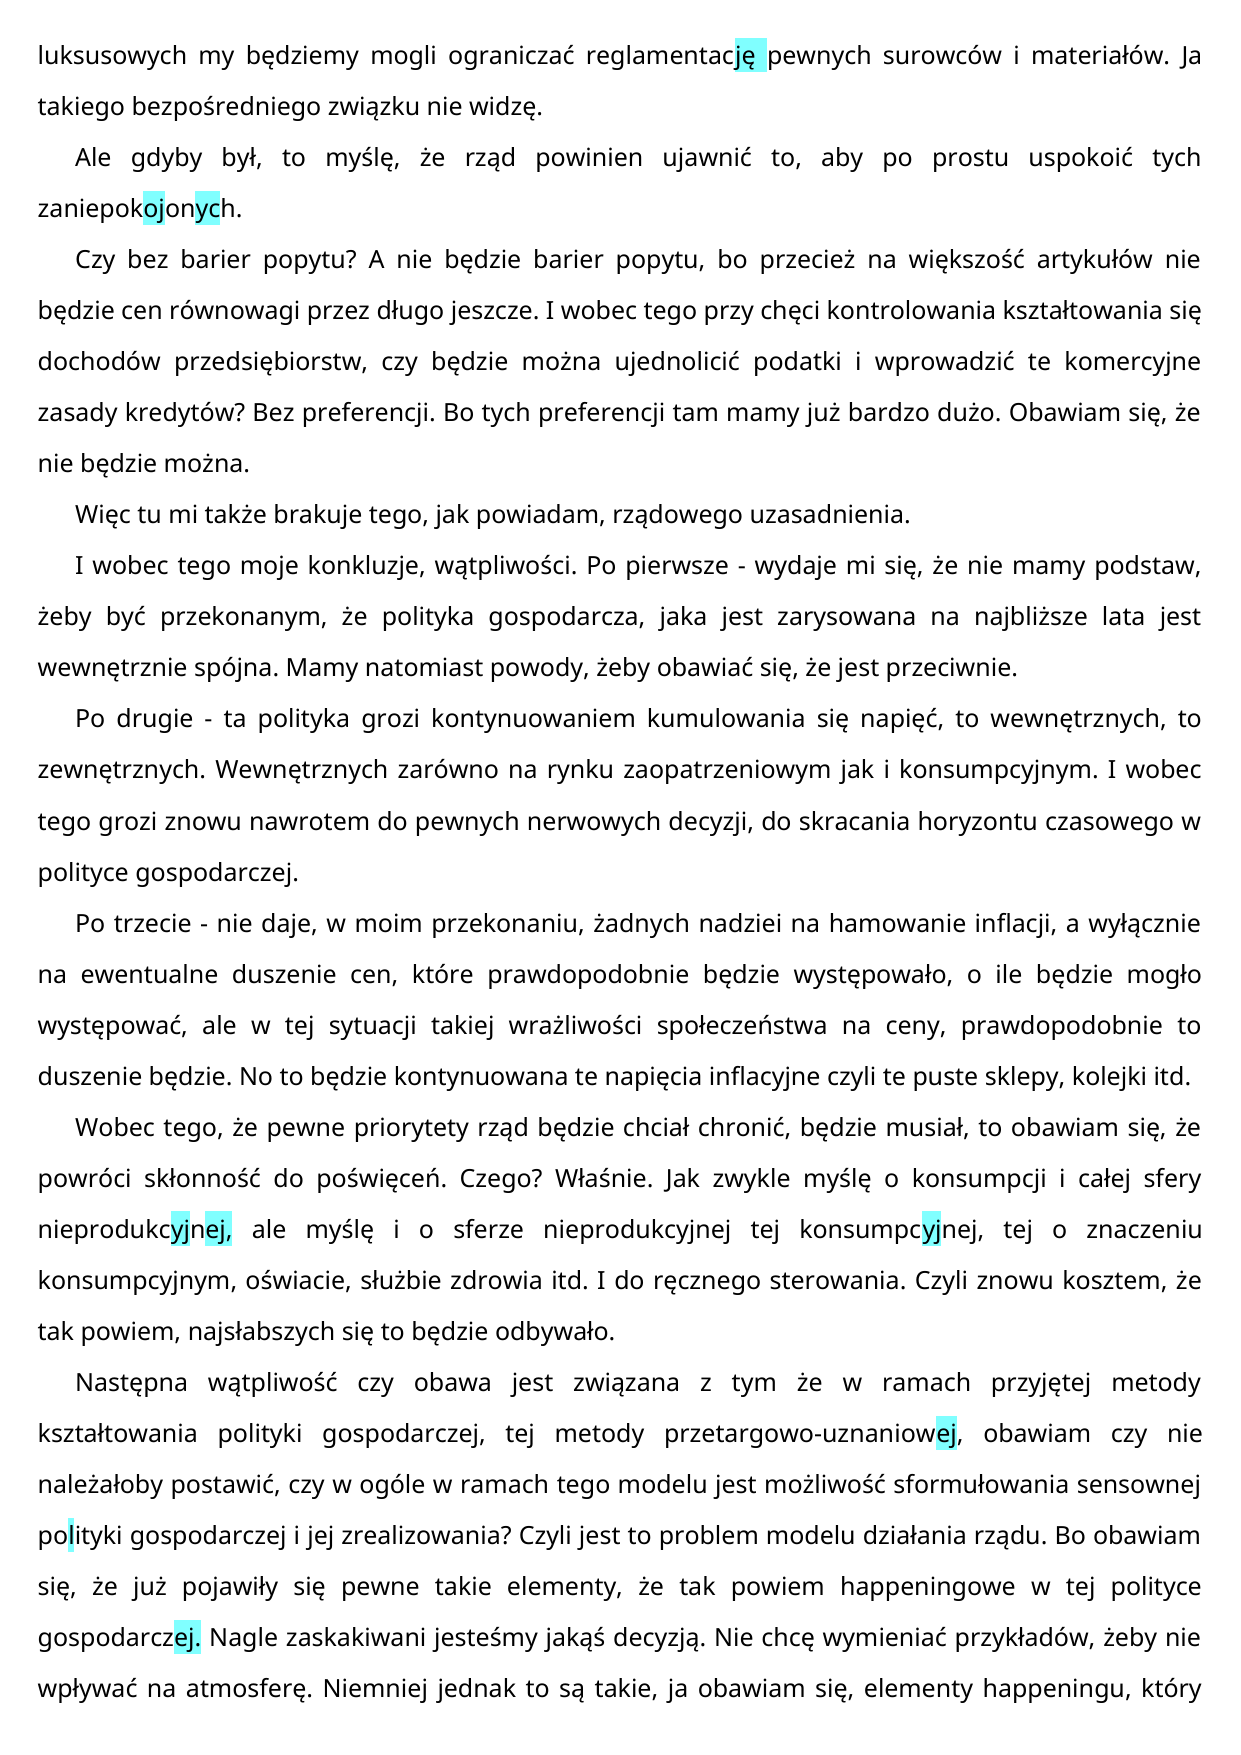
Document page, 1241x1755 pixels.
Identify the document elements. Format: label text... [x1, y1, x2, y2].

text luksusowych my będziemy mogli ograniczać reglamentację pewnych surowców i materiałów. Ja takiego bezpośredniego związku nie widzę. [37, 37, 1203, 123]
text Więc tu mi także brakuje tego, jak powiadam, rządowego uzasadnienia. [37, 497, 1203, 531]
text Po drugie - ta polityka grozi kontynuowaniem kumulowania się napięć, to wewnętrznych, to zewnętrznych. Wewnętrznych zarówno na rynku zaopatrzeniowym jak i konsumpcyjnym. I wobec tego grozi znowu nawrotem do pewnych nerwowych decyzji, do skracania horyzontu czasowego w polityce gospodarczej. [37, 701, 1203, 888]
text I wobec tego moje konkluzje, wątpliwości. Po pierwsze - wydaje mi się, że nie mamy podstaw, żeby być przekonanym, że polityka gospodarcza, jaka jest zarysowana na najbliższe lata jest wewnętrznie spójna. Mamy natomiast powody, żeby obawiać się, że jest przeciwnie. [37, 548, 1203, 684]
text Następna wątpliwość czy obawa jest związana z tym że w ramach przyjętej metody kształtowania polityki gospodarczej, tej metody przetargowo-uznaniowej, obawiam czy nie należałoby postawić, czy w ogóle w ramach tego modelu jest możliwość sformułowania sensownej polityki gospodarczej i jej zrealizowania? Czyli jest to problem modelu działania rządu. Bo obawiam się, że już pojawiły się pewne takie elementy, że tak powiem happeningowe w tej polityce gospodarczej. Nagle zaskakiwani jesteśmy jakąś decyzją. Nie chcę wymieniać przykładów, żeby nie wpływać na atmosferę. Niemniej jednak to są takie, ja obawiam się, elementy happeningu, który [37, 1364, 1203, 1705]
text Czy bez barier popytu? A nie będzie barier popytu, bo przecież na większość artykułów nie będzie cen równowagi przez długo jeszcze. I wobec tego przy chęci kontrolowania kształtowania się dochodów przedsiębiorstw, czy będzie można ujednolicić podatki i wprowadzić te komercyjne zasady kredytów? Bez preferencji. Bo tych preferencji tam mamy już bardzo dużo. Obawiam się, że nie będzie można. [37, 242, 1203, 480]
text Po trzecie - nie daje, w moim przekonaniu, żadnych nadziei na hamowanie inflacji, a wyłącznie na ewentualne duszenie cen, które prawdopodobnie będzie występowało, o ile będzie mogło występować, ale w tej sytuacji takiej wrażliwości społeczeństwa na ceny, prawdopodobnie to duszenie będzie. No to będzie kontynuowana te napięcia inflacyjne czyli te puste sklepy, kolejki itd. [37, 905, 1203, 1092]
text Ale gdyby był, to myślę, że rząd powinien ujawnić to, aby po prostu uspokoić tych zaniepokojonych. [37, 139, 1203, 225]
text Wobec tego, że pewne priorytety rząd będzie chciał chronić, będzie musiał, to obawiam się, że powróci skłonność do poświęceń. Czego? Właśnie. Jak zwykle myślę o konsumpcji i całej sfery nieprodukcyjnej, ale myślę i o sferze nieprodukcyjnej tej konsumpcyjnej, tej o znaczeniu konsumpcyjnym, oświacie, służbie zdrowia itd. I do ręcznego sterowania. Czyli znowu kosztem, że tak powiem, najsłabszych się to będzie odbywało. [37, 1109, 1203, 1348]
